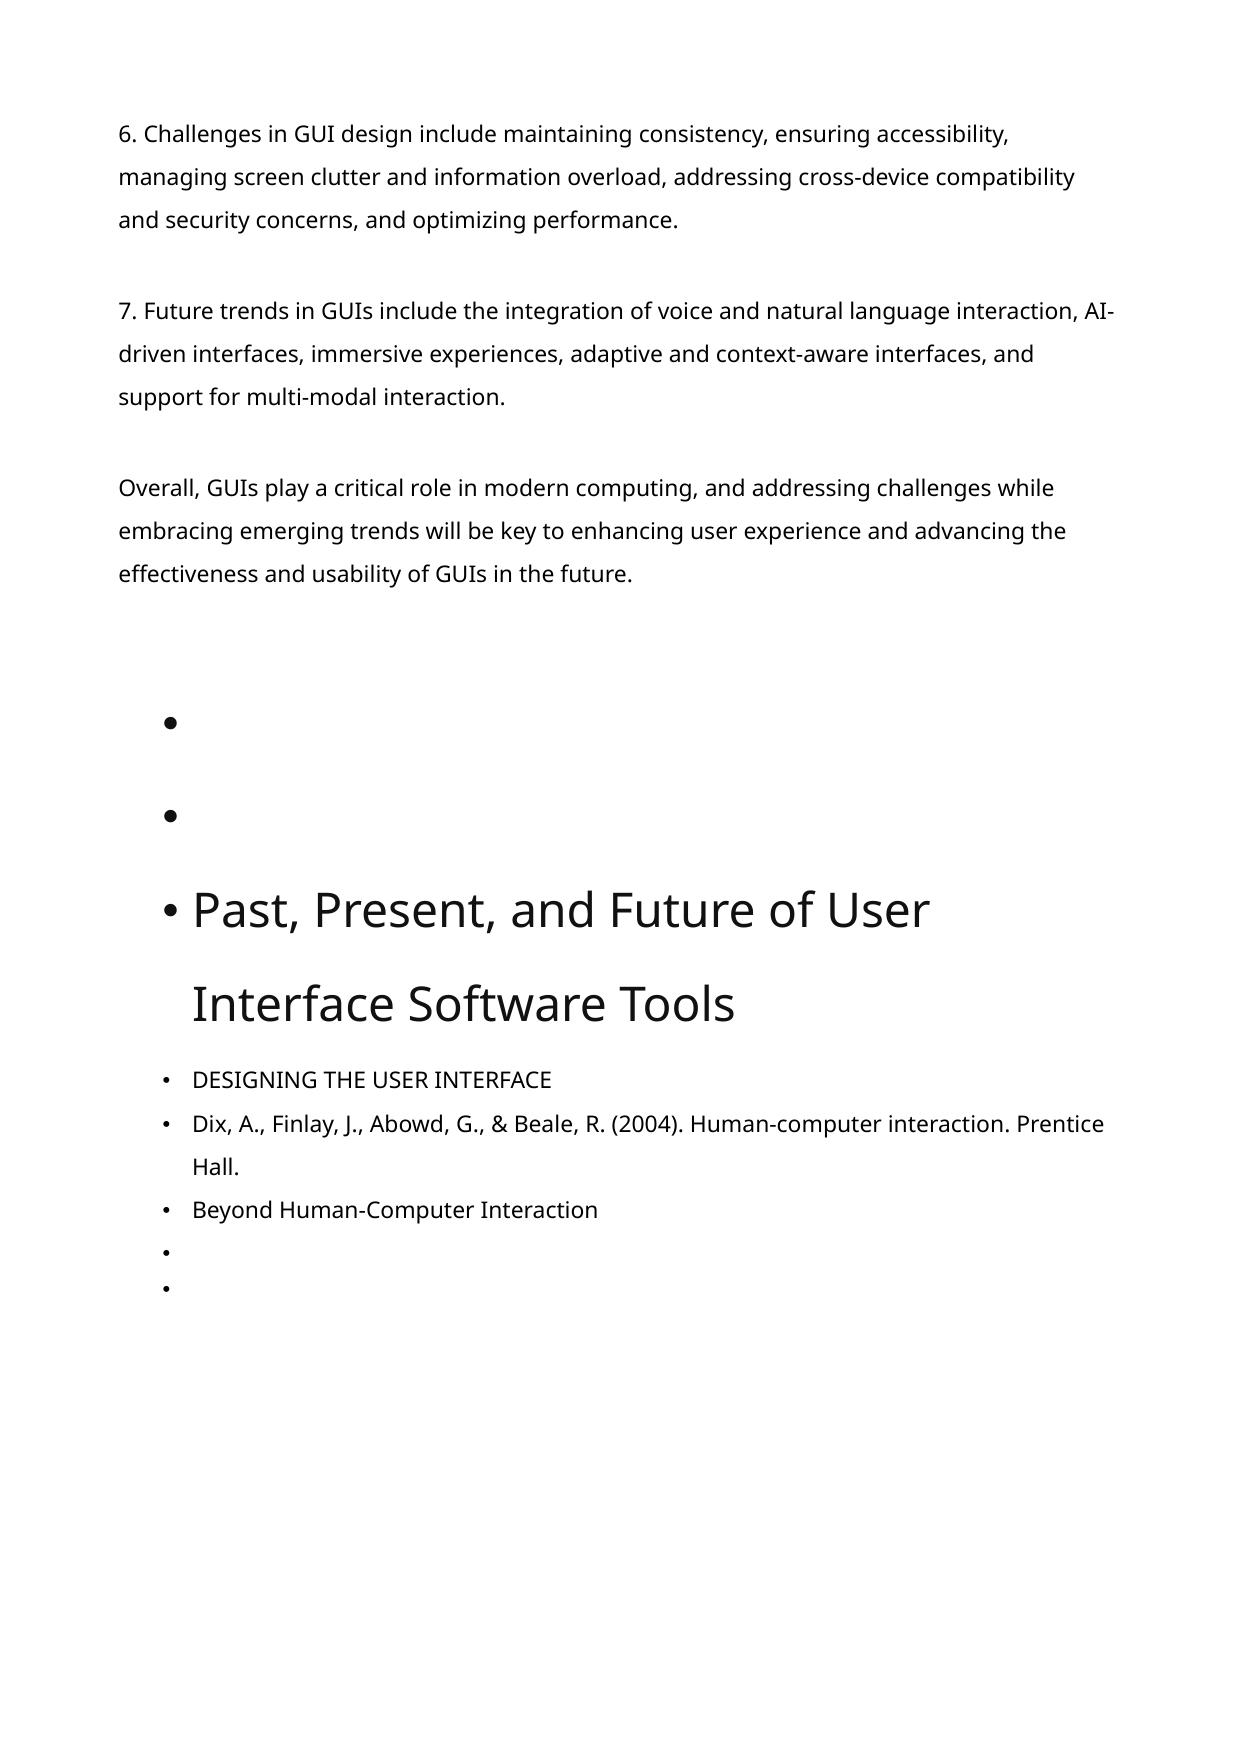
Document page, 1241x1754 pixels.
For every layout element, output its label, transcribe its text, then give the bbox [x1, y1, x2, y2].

text 6. Challenges in GUI design include maintaining consistency, ensuring accessibility, managing screen clutter and information overload, addressing cross-device compatibility and security concerns, and optimizing performance. [118, 118, 1122, 236]
list DESIGNING THE USER INTERFACE [162, 1064, 1122, 1096]
subtitle Past, Present, and Future of User Interface Software Tools [162, 877, 1122, 1036]
list Dix, A., Finlay, J., Abowd, G., & Beale, R. (2004). Human-computer interaction. Prentice Hall. [162, 1108, 1122, 1182]
list Beyond Human-Computer Interaction [162, 1194, 1122, 1225]
text Overall, GUIs play a critical role in modern computing, and addressing challenges while embracing emerging trends will be key to enhancing user experience and advancing the effectiveness and usability of GUIs in the future. [118, 472, 1122, 589]
text 7. Future trends in GUIs include the integration of voice and natural language interaction, AI-driven interfaces, immersive experiences, adaptive and context-aware interfaces, and support for multi-modal interaction. [118, 295, 1122, 413]
